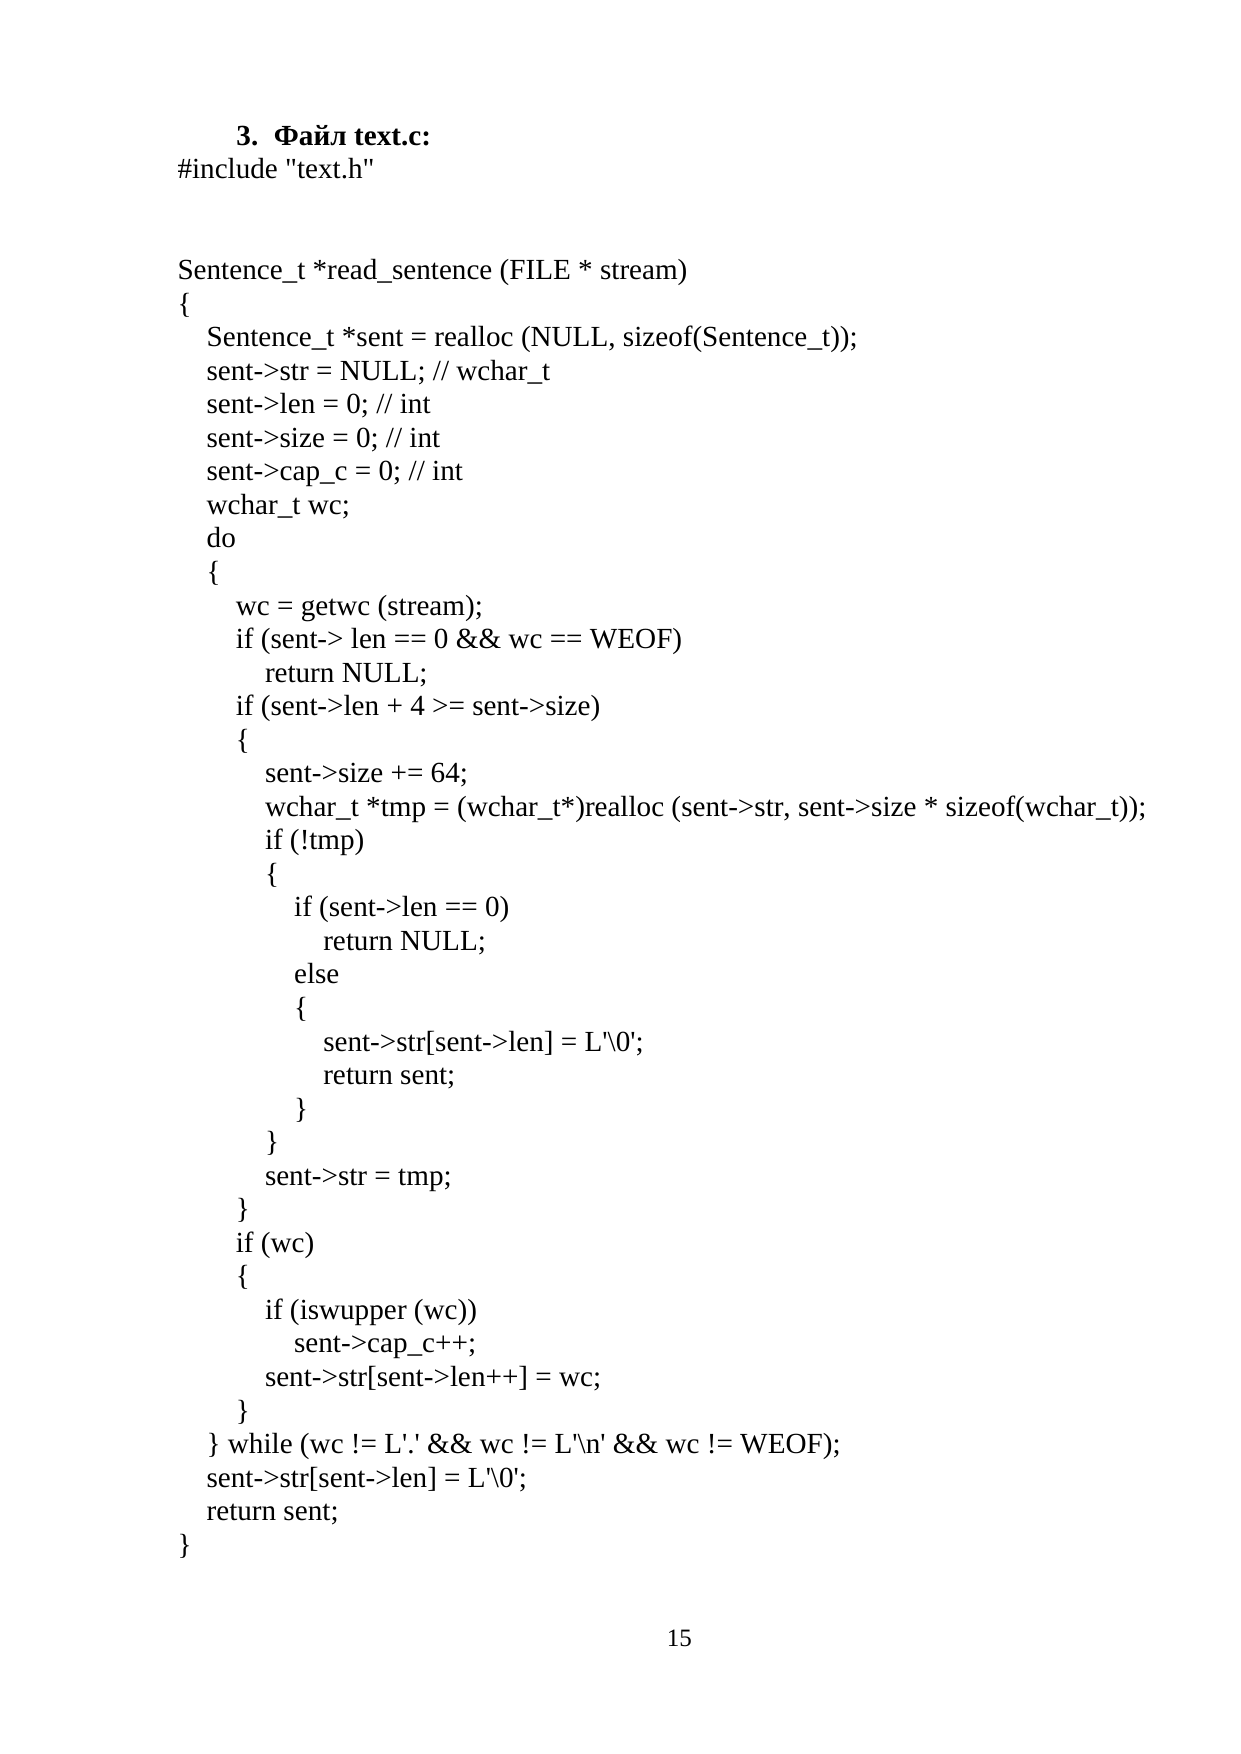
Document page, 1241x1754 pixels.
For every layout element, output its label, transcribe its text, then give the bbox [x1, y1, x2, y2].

text sent->cap_c = 0; // int [177, 453, 1181, 487]
text sent->size = 0; // int [177, 420, 1181, 453]
list Файл text.c: [236, 118, 1181, 152]
text wchar_t wc; [177, 487, 1181, 521]
text if (sent->len + 4 >= sent->size) [177, 688, 1181, 722]
text return NULL; [177, 655, 1181, 688]
text { [177, 722, 1181, 755]
text sent->cap_c++; [177, 1326, 1181, 1359]
text } [177, 1393, 1181, 1426]
text sent->str[sent->len++] = wc; [177, 1359, 1181, 1393]
text if (iswupper (wc)) [177, 1292, 1181, 1326]
text wc = getwc (stream); [177, 588, 1181, 621]
text { [177, 1258, 1181, 1292]
text sent->str = NULL; // wchar_t [177, 353, 1181, 386]
text Sentence_t *sent = realloc (NULL, sizeof(Sentence_t)); [177, 319, 1181, 353]
text do [177, 521, 1181, 554]
text else [177, 957, 1181, 990]
text } [177, 1527, 1181, 1560]
text } while (wc != L'.' && wc != L'\n' && wc != WEOF); [177, 1426, 1181, 1460]
text } [177, 1091, 1181, 1124]
text { [177, 286, 1181, 319]
text { [177, 554, 1181, 588]
text { [177, 990, 1181, 1024]
text } [177, 1124, 1181, 1158]
text if (sent->len == 0) [177, 889, 1181, 923]
text if (wc) [177, 1225, 1181, 1258]
text sent->size += 64; [177, 755, 1181, 789]
text } [177, 1191, 1181, 1225]
text sent->str = tmp; [177, 1158, 1181, 1191]
text return NULL; [177, 923, 1181, 957]
text return sent; [177, 1493, 1181, 1527]
text if (!tmp) [177, 822, 1181, 856]
text wchar_t *tmp = (wchar_t*)realloc (sent->str, sent->size * sizeof(wchar_t)); [177, 789, 1181, 822]
text return sent; [177, 1057, 1181, 1091]
text Sentence_t *read_sentence (FILE * stream) [177, 252, 1181, 286]
text sent->str[sent->len] = L'\0'; [177, 1024, 1181, 1057]
text #include "text.h" [177, 152, 1181, 185]
text sent->len = 0; // int [177, 386, 1181, 420]
text sent->str[sent->len] = L'\0'; [177, 1460, 1181, 1493]
text { [177, 856, 1181, 889]
text if (sent-> len == 0 && wc == WEOF) [177, 621, 1181, 655]
